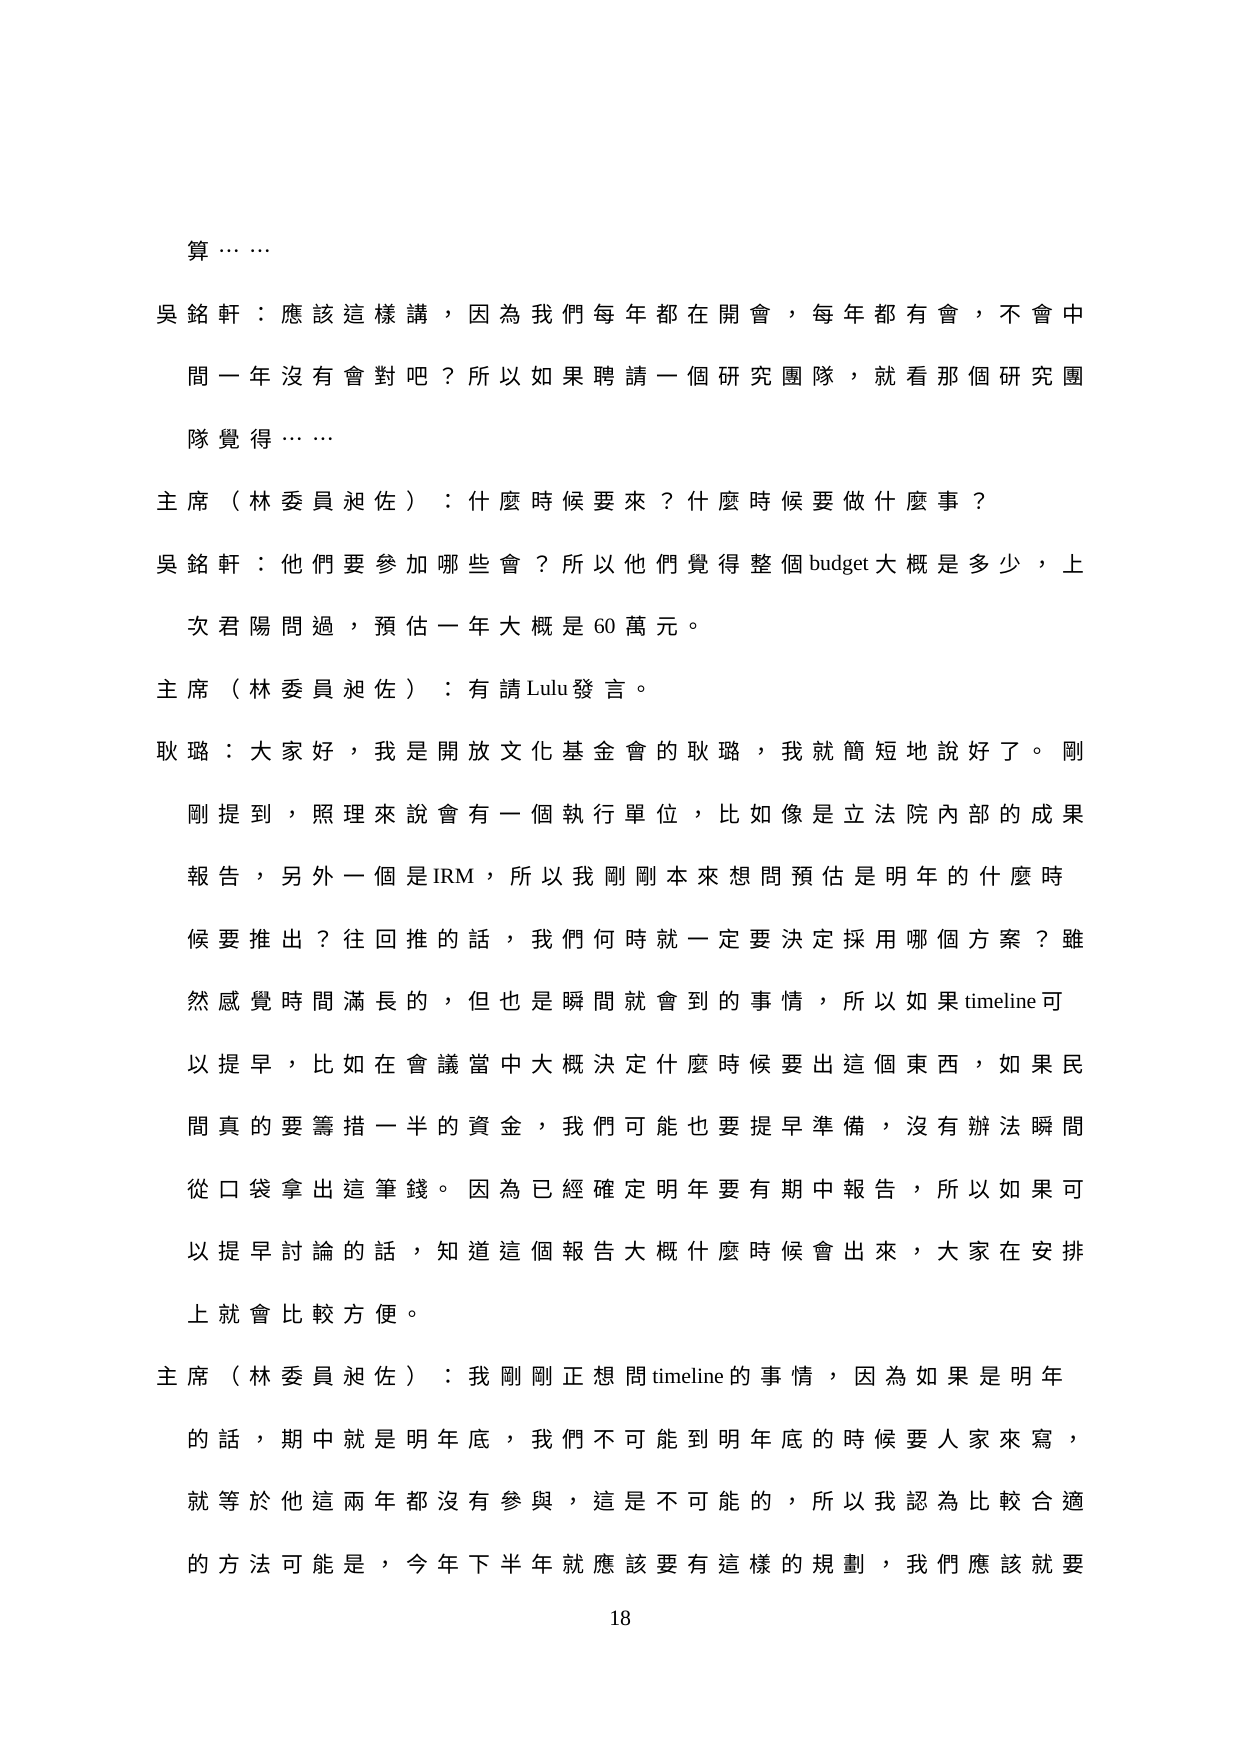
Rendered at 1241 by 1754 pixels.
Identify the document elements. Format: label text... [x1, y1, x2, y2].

text 主席（林委員昶佐）：我剛剛正想問timeline的事情，因為如果是明年的話，期中就是明年底，我們不可能到明年底的時候要人家來寫，就等於他這兩年都沒有參與，這是不可能的，所以我認為比較合適的方法可能是，今年下半年就應該要有這樣的規劃，我們應該就要 [151, 1344, 1089, 1594]
text 吳銘軒：他們要參加哪些會？所以他們覺得整個budget大概是多少，上次君陽問過，預估一年大概是60萬元。 [151, 531, 1089, 656]
text 耿璐：大家好，我是開放文化基金會的耿璐，我就簡短地說好了。剛剛提到，照理來說會有一個執行單位，比如像是立法院內部的成果報告，另外一個是IRM，所以我剛剛本來想問預估是明年的什麼時候要推出？往回推的話，我們何時就一定要決定採用哪個方案？雖然感覺時間滿長的，但也是瞬間就會到的事情，所以如果timeline可以提早，比如在會議當中大概決定什麼時候要出這個東西，如果民間真的要籌措一半的資金，我們可能也要提早準備，沒有辦法瞬間從口袋拿出這筆錢。因為已經確定明年要有期中報告，所以如果可以提早討論的話，知道這個報告大概什麼時候會出來，大家在安排上就會比較方便。 [151, 719, 1089, 1344]
text 算…… [151, 219, 1089, 281]
text 主席（林委員昶佐）：有請Lulu發言。 [151, 656, 1089, 719]
text 吳銘軒：應該這樣講，因為我們每年都在開會，每年都有會，不會中間一年沒有會對吧？所以如果聘請一個研究團隊，就看那個研究團隊覺得…… [151, 281, 1089, 469]
text 主席（林委員昶佐）：什麼時候要來？什麼時候要做什麼事？ [151, 469, 1089, 531]
